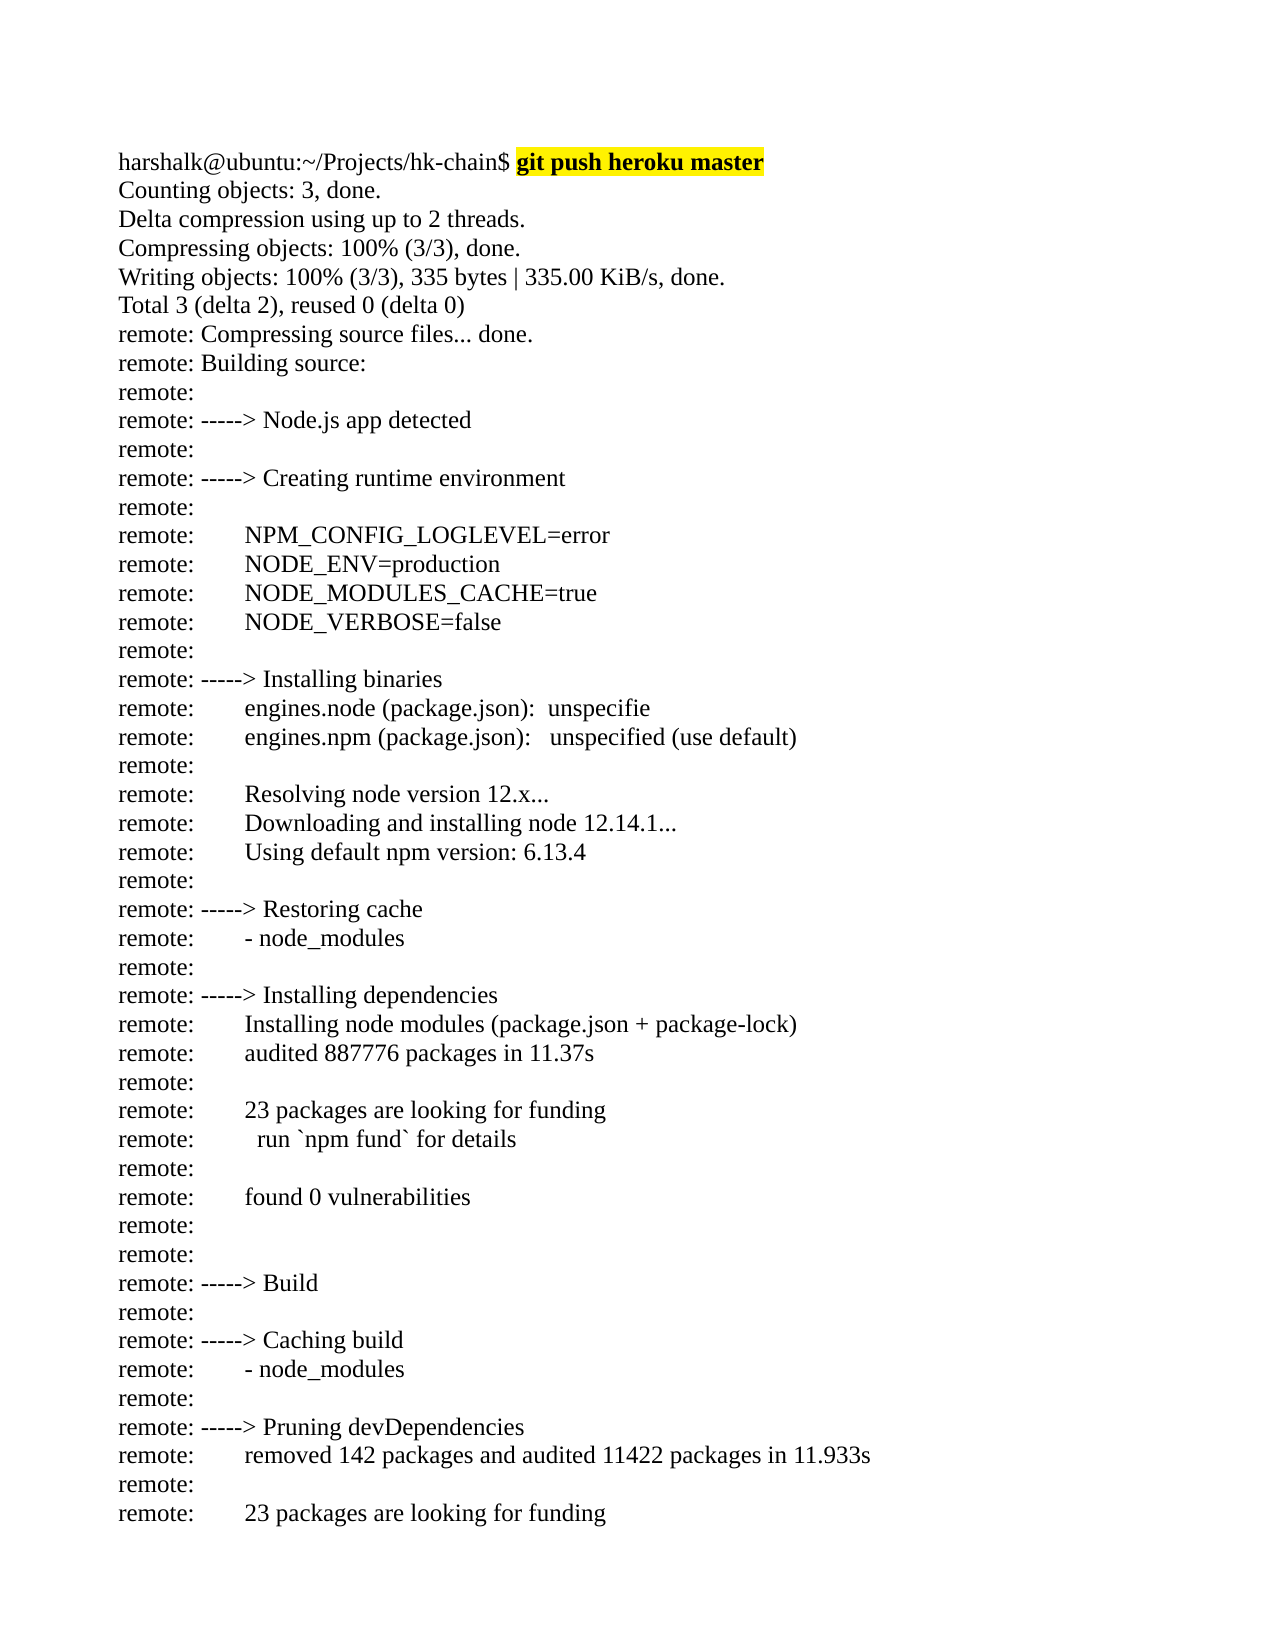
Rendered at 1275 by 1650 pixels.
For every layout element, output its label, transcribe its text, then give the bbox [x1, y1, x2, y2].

text remote: [118, 377, 1157, 406]
text remote: [118, 952, 1157, 981]
text remote: -----> Build [118, 1268, 1157, 1297]
text remote: Resolving node version 12.x... [118, 779, 1157, 808]
text remote: -----> Node.js app detected [118, 406, 1157, 434]
text remote: 23 packages are looking for funding [118, 1498, 1157, 1527]
text remote: NODE_ENV=production [118, 549, 1157, 578]
text remote: Compressing source files... done. [118, 319, 1157, 348]
text remote: Using default npm version: 6.13.4 [118, 837, 1157, 866]
text remote: run `npm fund` for details [118, 1124, 1157, 1153]
text remote: [118, 1211, 1157, 1239]
text remote: -----> Installing dependencies [118, 981, 1157, 1009]
text remote: -----> Creating runtime environment [118, 463, 1157, 492]
text remote: NPM_CONFIG_LOGLEVEL=error [118, 521, 1157, 549]
text remote: [118, 1297, 1157, 1326]
text remote: engines.npm (package.json): unspecified (use default) [118, 722, 1157, 751]
text remote: Downloading and installing node 12.14.1... [118, 808, 1157, 837]
text remote: NODE_VERBOSE=false [118, 607, 1157, 636]
text remote: -----> Caching build [118, 1326, 1157, 1354]
text remote: [118, 1067, 1157, 1096]
text Delta compression using up to 2 threads. [118, 204, 1157, 233]
text remote: -----> Pruning devDependencies [118, 1412, 1157, 1441]
text remote: found 0 vulnerabilities [118, 1182, 1157, 1211]
text remote: [118, 492, 1157, 521]
text Compressing objects: 100% (3/3), done. [118, 233, 1157, 262]
text remote: engines.node (package.json): unspecifie [118, 693, 1157, 722]
text remote: Building source: [118, 348, 1157, 377]
text remote: [118, 751, 1157, 779]
text remote: [118, 866, 1157, 894]
text remote: removed 142 packages and audited 11422 packages in 11.933s [118, 1441, 1157, 1469]
text Counting objects: 3, done. [118, 176, 1157, 204]
text Total 3 (delta 2), reused 0 (delta 0) [118, 291, 1157, 319]
text remote: [118, 636, 1157, 664]
text remote: - node_modules [118, 923, 1157, 952]
text remote: [118, 434, 1157, 463]
text remote: audited 887776 packages in 11.37s [118, 1038, 1157, 1067]
text remote: [118, 1469, 1157, 1498]
text harshalk@ubuntu:~/Projects/hk-chain$ git push heroku master [118, 147, 1157, 176]
text remote: Installing node modules (package.json + package-lock) [118, 1009, 1157, 1038]
text remote: [118, 1153, 1157, 1182]
text remote: [118, 1383, 1157, 1412]
text remote: -----> Installing binaries [118, 664, 1157, 693]
text Writing objects: 100% (3/3), 335 bytes | 335.00 KiB/s, done. [118, 262, 1157, 291]
text remote: 23 packages are looking for funding [118, 1096, 1157, 1124]
text remote: NODE_MODULES_CACHE=true [118, 578, 1157, 607]
text remote: -----> Restoring cache [118, 894, 1157, 923]
text remote: [118, 1239, 1157, 1268]
text remote: - node_modules [118, 1354, 1157, 1383]
